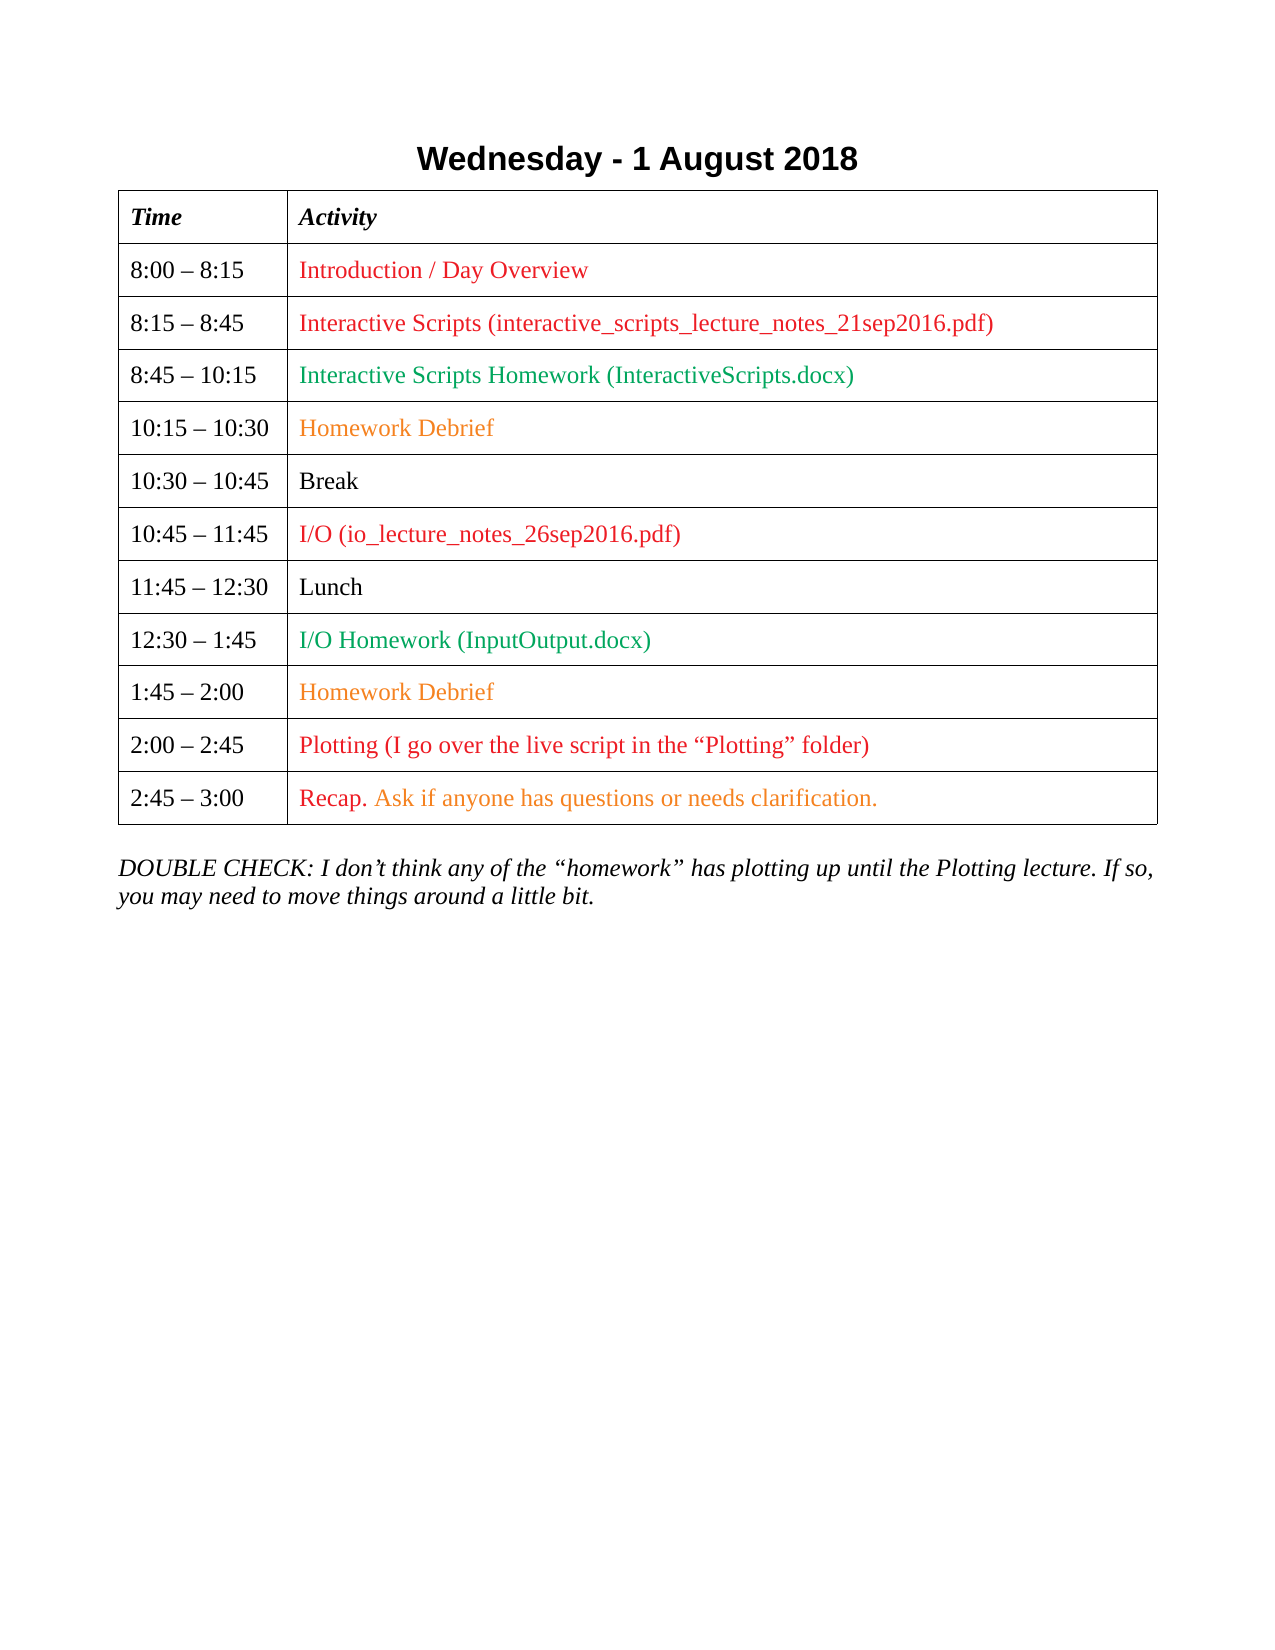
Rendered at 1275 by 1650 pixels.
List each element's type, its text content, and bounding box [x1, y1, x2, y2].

table_cell 8:00 – 8:15 [119, 244, 287, 296]
table_cell Interactive Scripts Homework (InteractiveScripts.docx) [288, 350, 1157, 401]
table_cell Interactive Scripts (interactive_scripts_lecture_notes_21sep2016.pdf) [288, 297, 1157, 348]
subtitle Wednesday - 1 August 2018 [118, 139, 1157, 178]
table_header Time [119, 191, 287, 243]
table_cell 12:30 – 1:45 [119, 614, 287, 665]
table_cell Introduction / Day Overview [288, 244, 1157, 296]
table_cell Break [288, 455, 1157, 507]
table_cell I/O (io_lecture_notes_26sep2016.pdf) [288, 508, 1157, 560]
table_cell Homework Debrief [288, 666, 1157, 718]
table_cell 1:45 – 2:00 [119, 666, 287, 718]
table_cell 10:30 – 10:45 [119, 455, 287, 507]
table_cell 8:45 – 10:15 [119, 350, 287, 401]
text DOUBLE CHECK: I don’t think any of the “homework” has plotting up until the Plotting lecture. If so, you may need to move things around a little bit. [118, 853, 1157, 910]
table_cell 2:45 – 3:00 [119, 772, 287, 824]
table_cell Homework Debrief [288, 402, 1157, 454]
table_cell Recap. Ask if anyone has questions or needs clarification. [288, 772, 1157, 824]
table_cell 2:00 – 2:45 [119, 719, 287, 771]
table_cell Plotting (I go over the live script in the “Plotting” folder) [288, 719, 1157, 771]
table_cell 10:15 – 10:30 [119, 402, 287, 454]
table_cell I/O Homework (InputOutput.docx) [288, 614, 1157, 665]
table_header Activity [288, 191, 1157, 243]
table_cell 11:45 – 12:30 [119, 561, 287, 613]
table_cell Lunch [288, 561, 1157, 613]
table_cell 10:45 – 11:45 [119, 508, 287, 560]
table_cell 8:15 – 8:45 [119, 297, 287, 348]
